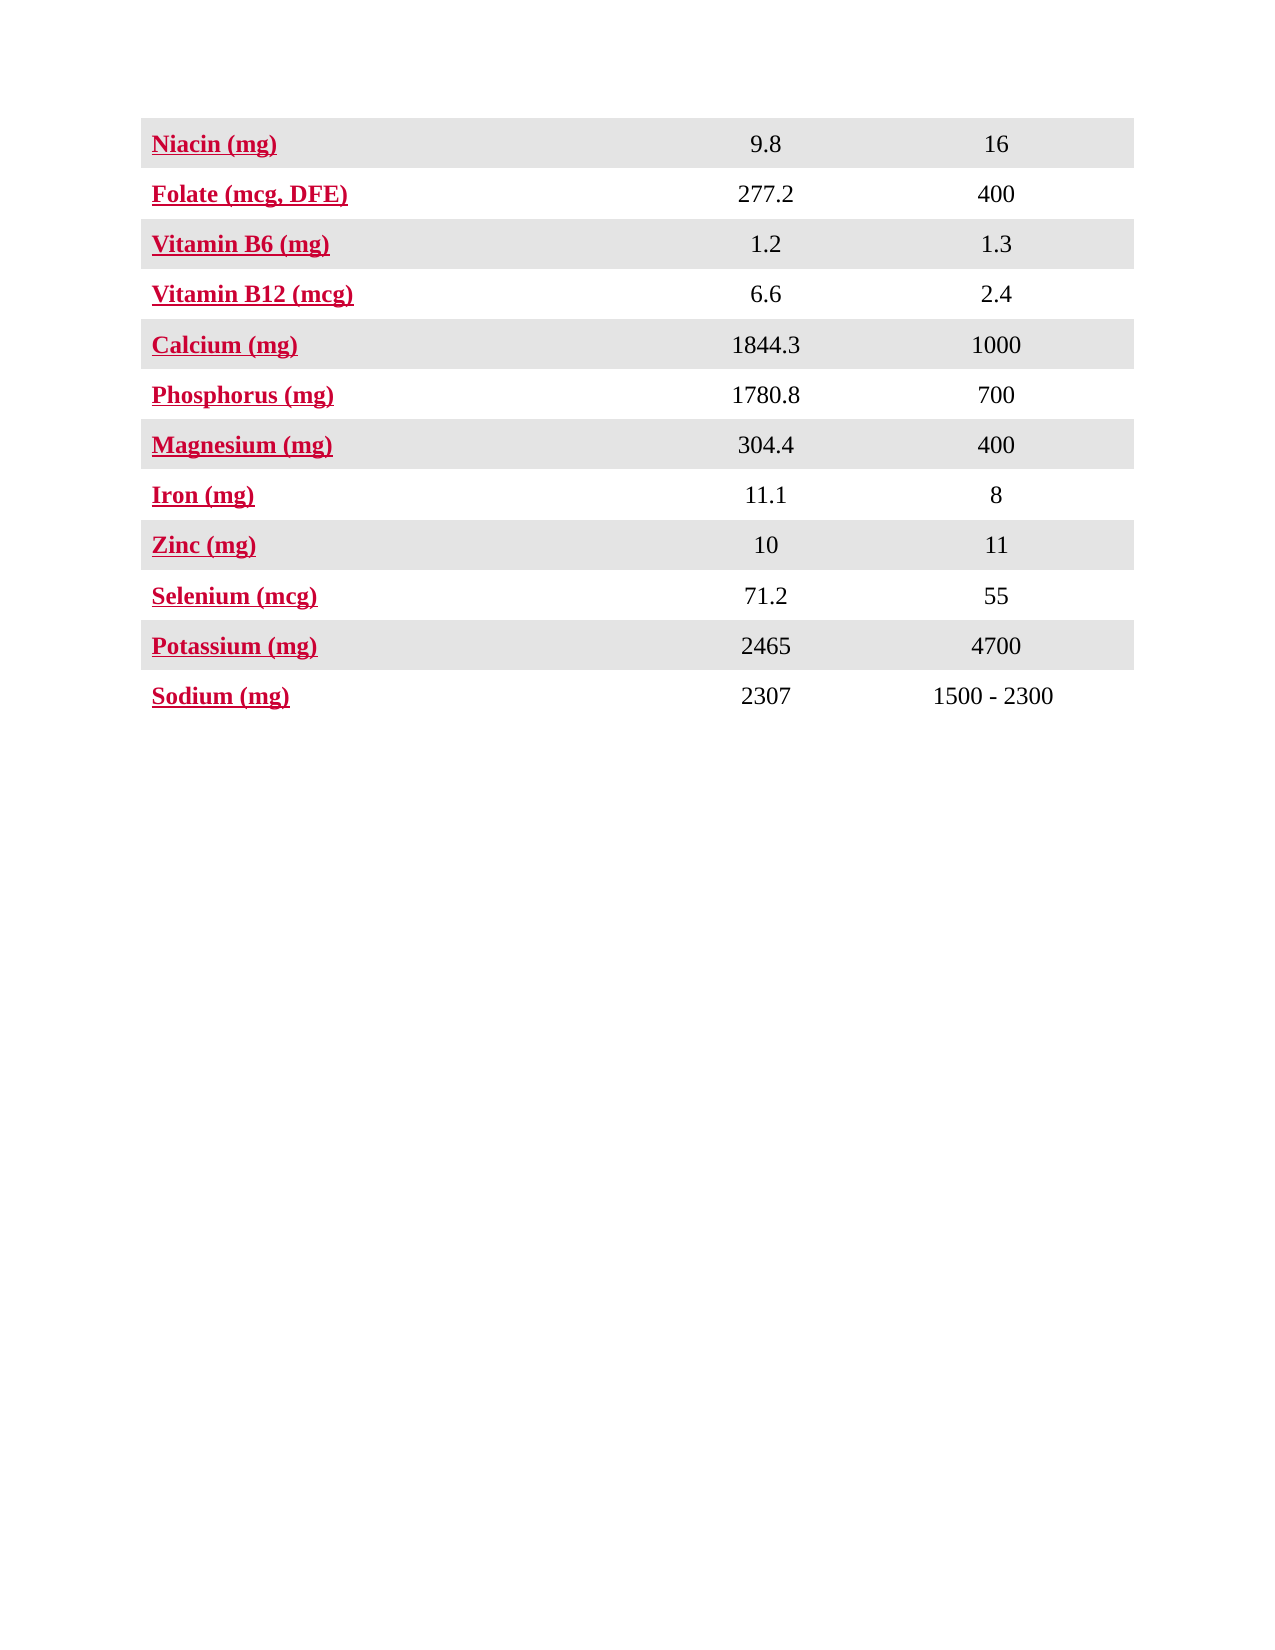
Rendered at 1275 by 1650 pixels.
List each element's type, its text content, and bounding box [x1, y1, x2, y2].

table_cell 2465 [673, 620, 858, 670]
table_cell Vitamin B6 (mg) [141, 219, 673, 269]
table_cell 1500 - 2300 [858, 670, 1134, 721]
table_cell 2.4 [858, 269, 1134, 319]
table_cell Potassium (mg) [141, 620, 673, 670]
table_cell 8 [858, 470, 1134, 520]
table_cell 55 [858, 570, 1134, 620]
table_cell 10 [673, 520, 858, 570]
table_cell 11 [858, 520, 1134, 570]
table_cell Sodium (mg) [141, 670, 673, 721]
table_cell 1000 [858, 319, 1134, 369]
table_cell Niacin (mg) [141, 118, 673, 168]
table_cell 6.6 [673, 269, 858, 319]
table_cell 700 [858, 369, 1134, 419]
table_cell 277.2 [673, 168, 858, 218]
table_cell Calcium (mg) [141, 319, 673, 369]
table_cell Iron (mg) [141, 470, 673, 520]
table_cell Folate (mcg, DFE) [141, 168, 673, 218]
table_cell 16 [858, 118, 1134, 168]
table_cell 1844.3 [673, 319, 858, 369]
table_cell 71.2 [673, 570, 858, 620]
table_cell Magnesium (mg) [141, 419, 673, 469]
table_cell 4700 [858, 620, 1134, 670]
table_cell 11.1 [673, 470, 858, 520]
table_cell Zinc (mg) [141, 520, 673, 570]
table_cell 1.2 [673, 219, 858, 269]
table_cell 2307 [673, 670, 858, 721]
table_cell 1.3 [858, 219, 1134, 269]
table_cell Vitamin B12 (mcg) [141, 269, 673, 319]
table_cell 1780.8 [673, 369, 858, 419]
table_cell Phosphorus (mg) [141, 369, 673, 419]
table_cell 400 [858, 168, 1134, 218]
table_cell Selenium (mcg) [141, 570, 673, 620]
table_cell 9.8 [673, 118, 858, 168]
table_cell 304.4 [673, 419, 858, 469]
table_cell 400 [858, 419, 1134, 469]
